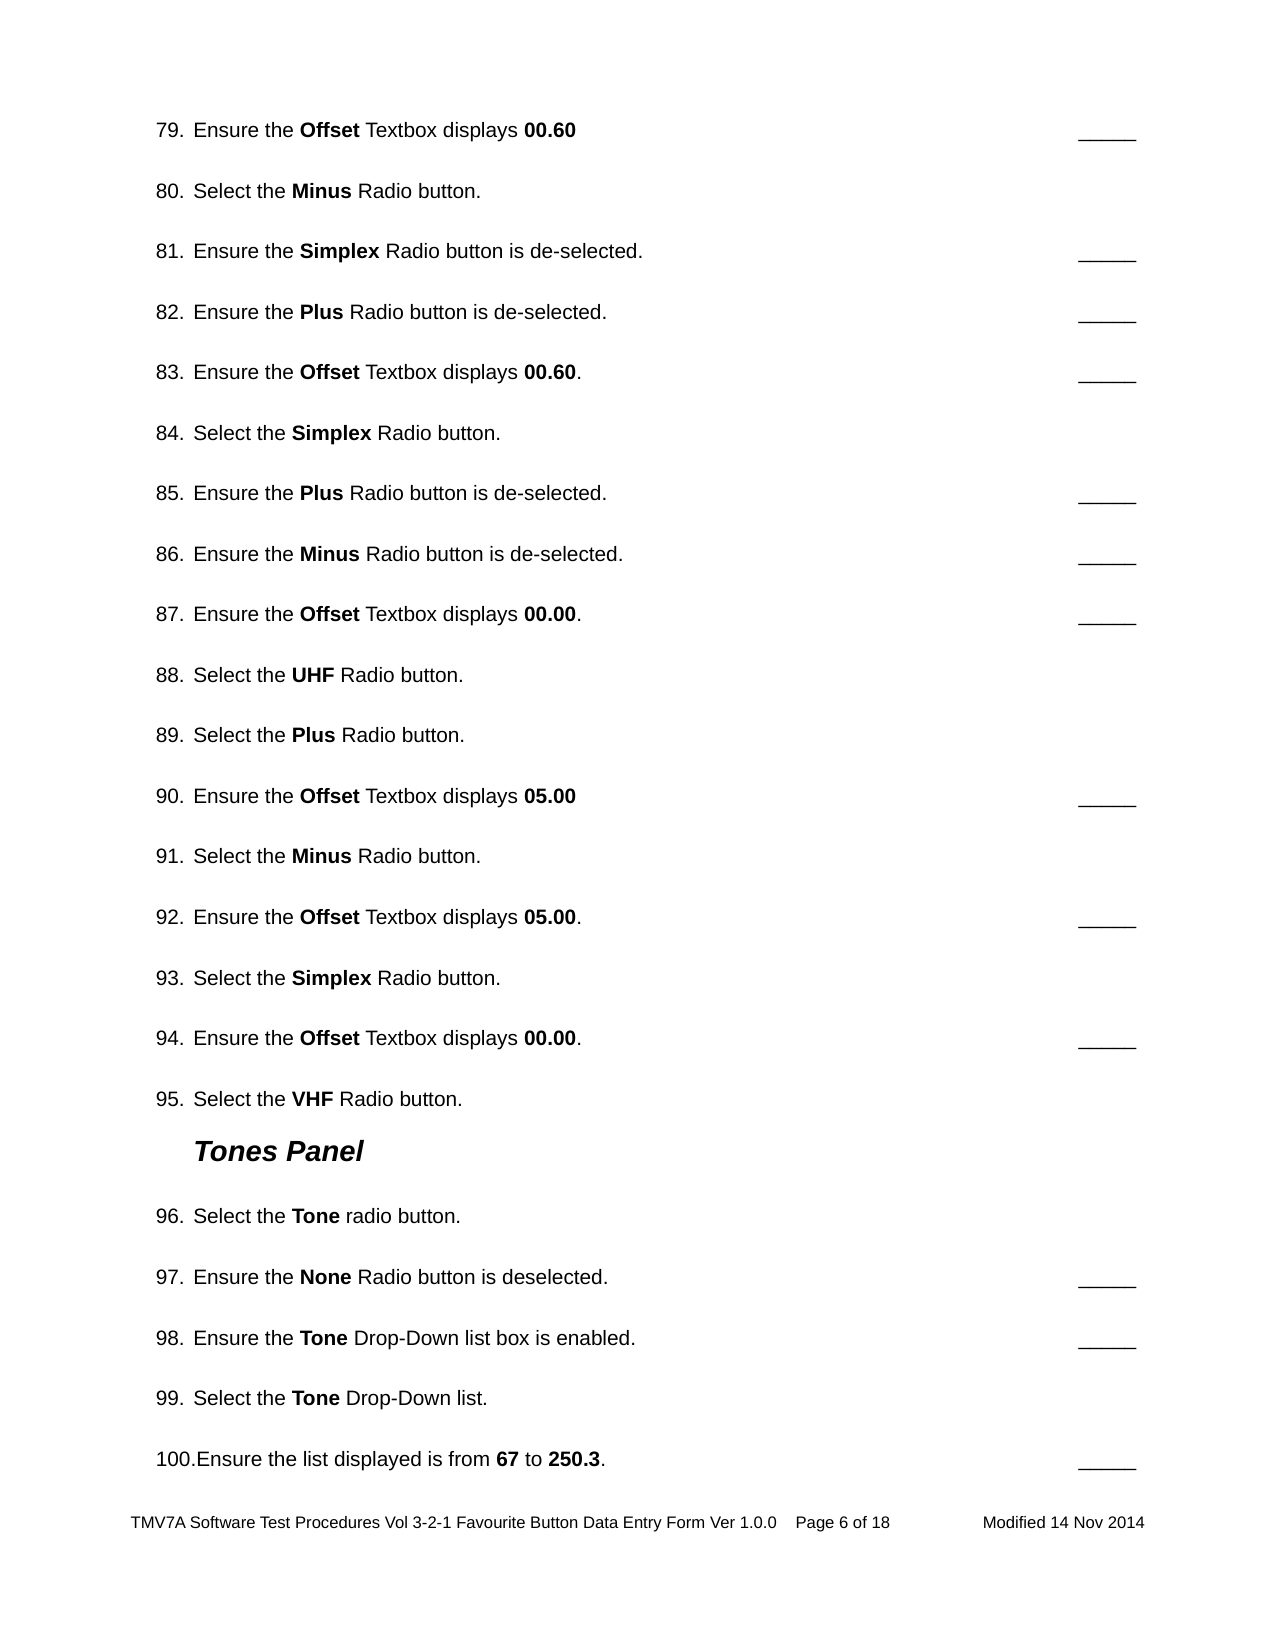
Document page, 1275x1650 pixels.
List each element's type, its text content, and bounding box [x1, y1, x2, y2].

list Ensure the Simplex Radio button is de-selected. _____ [156, 239, 1157, 287]
list Ensure the Offset Textbox displays 00.00. _____ [156, 602, 1157, 650]
list Ensure the Tone Drop-Down list box is enabled. _____ [156, 1325, 1157, 1373]
list Ensure the Offset Textbox displays 05.00 _____ [156, 784, 1157, 832]
list Ensure the Plus Radio button is de-selected. _____ [156, 300, 1157, 348]
list Select the UHF Radio button. [156, 663, 1157, 711]
list Select the Minus Radio button. [156, 844, 1157, 892]
list Select the Minus Radio button. [156, 179, 1157, 227]
list Ensure the Minus Radio button is de-selected. _____ [156, 542, 1157, 590]
list Ensure the Offset Textbox displays 00.60 _____ [156, 118, 1157, 166]
list Ensure the Offset Textbox displays 00.00. _____ [156, 1026, 1157, 1074]
list Select the Plus Radio button. [156, 723, 1157, 771]
list Ensure the Plus Radio button is de-selected. _____ [156, 481, 1157, 529]
list Select the Simplex Radio button. [156, 421, 1157, 469]
list Ensure the Offset Textbox displays 00.60. _____ [156, 360, 1157, 408]
list Select the VHF Radio button. Tones Panel [156, 1086, 1157, 1192]
list Ensure the list displayed is from 67 to 250.3. _____ [156, 1446, 1157, 1470]
list Select the Simplex Radio button. [156, 965, 1157, 1013]
list Select the Tone radio button. [156, 1204, 1157, 1252]
list Ensure the Offset Textbox displays 05.00. _____ [156, 905, 1157, 953]
list Select the Tone Drop-Down list. [156, 1386, 1157, 1434]
list Ensure the None Radio button is deselected. _____ [156, 1265, 1157, 1313]
